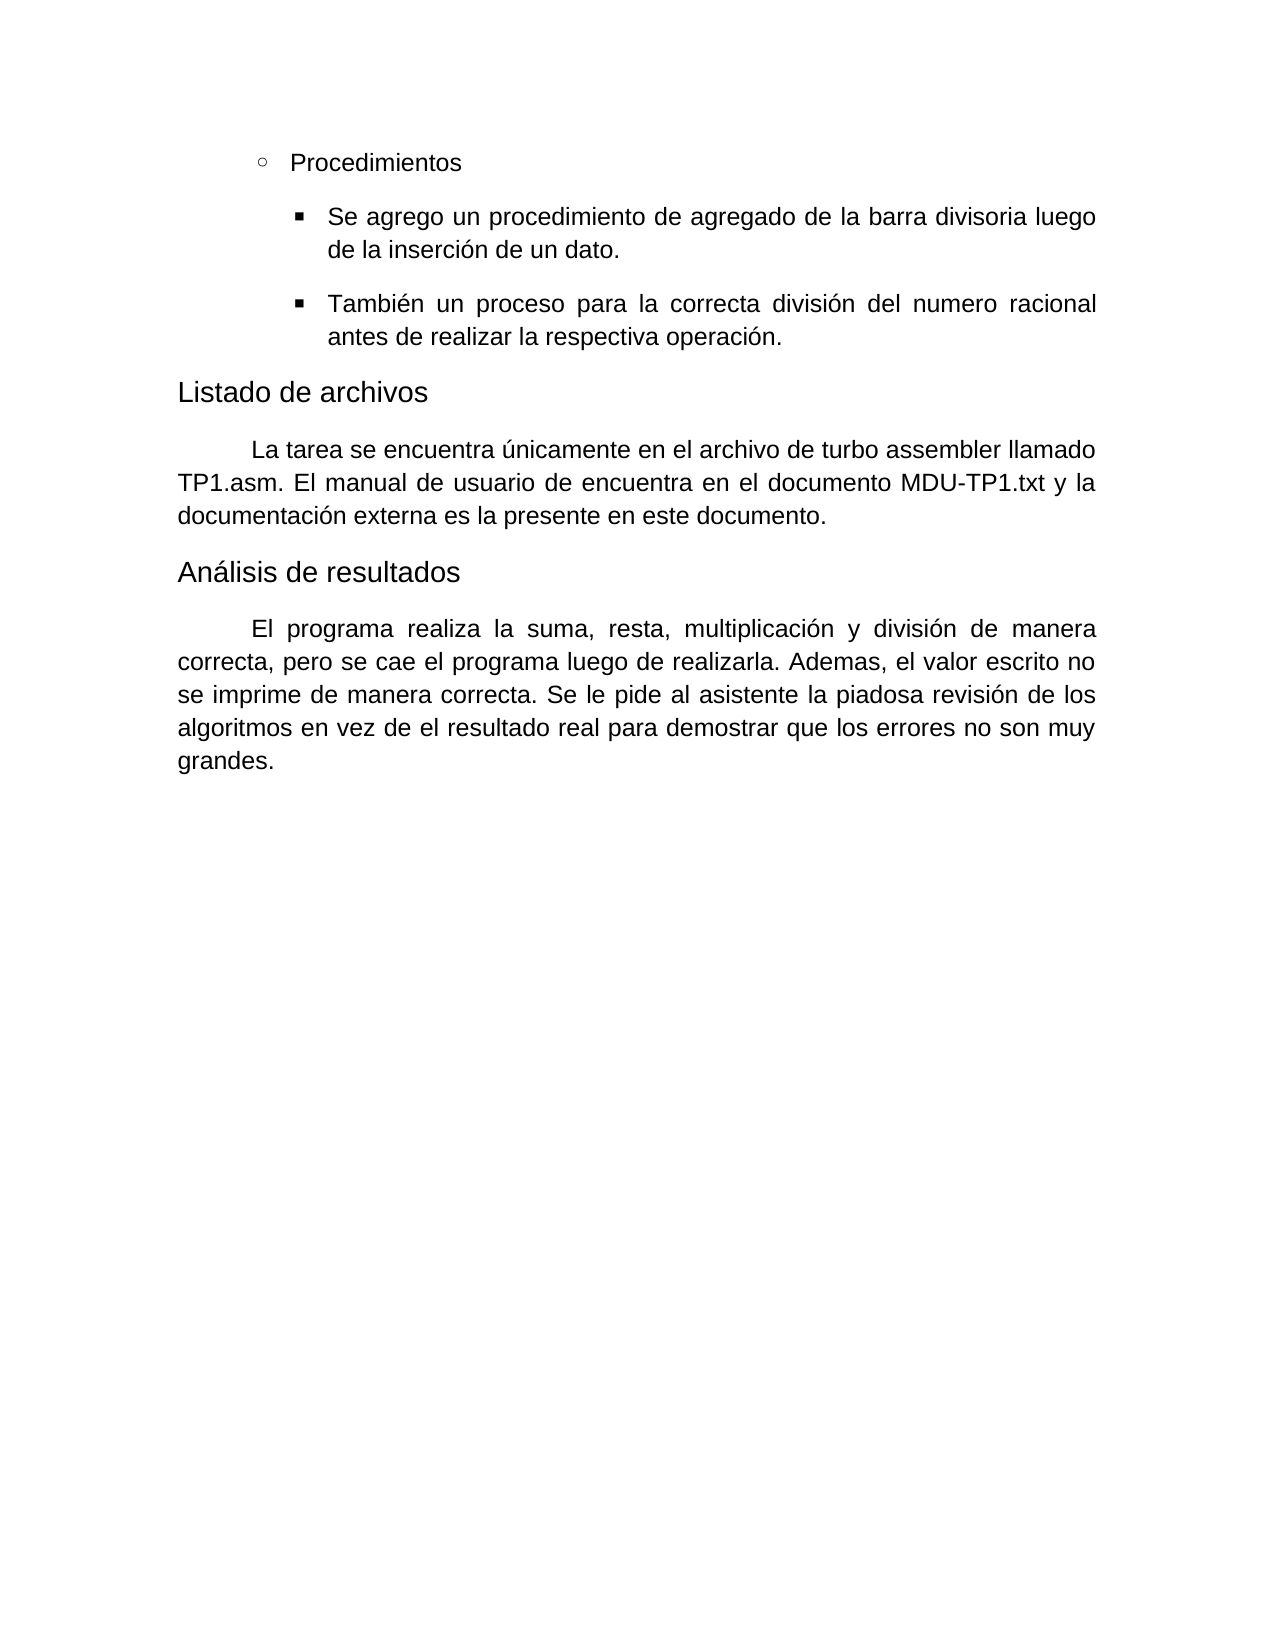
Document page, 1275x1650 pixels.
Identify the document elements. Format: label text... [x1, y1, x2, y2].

text El programa realiza la suma, resta, multiplicación y división de manera correcta, pero se cae el programa luego de realizarla. Ademas, el valor escrito no se imprime de manera correcta. Se le pide al asistente la piadosa revisión de los algoritmos en vez de el resultado real para demostrar que los errores no son muy grandes. [177, 614, 1098, 775]
text La tarea se encuentra únicamente en el archivo de turbo assembler llamado TP1.asm. El manual de usuario de encuentra en el documento MDU-TP1.txt y la documentación externa es la presente en este documento. [177, 435, 1098, 530]
text Listado de archivos [177, 376, 1098, 409]
text Análisis de resultados [177, 555, 1098, 588]
list Se agrego un procedimiento de agregado de la barra divisoria luego de la inserción de un dato. [290, 202, 1098, 263]
list También un proceso para la correcta división del numero racional antes de realizar la respectiva operación. [290, 288, 1098, 350]
list Procedimientos [252, 148, 1098, 176]
